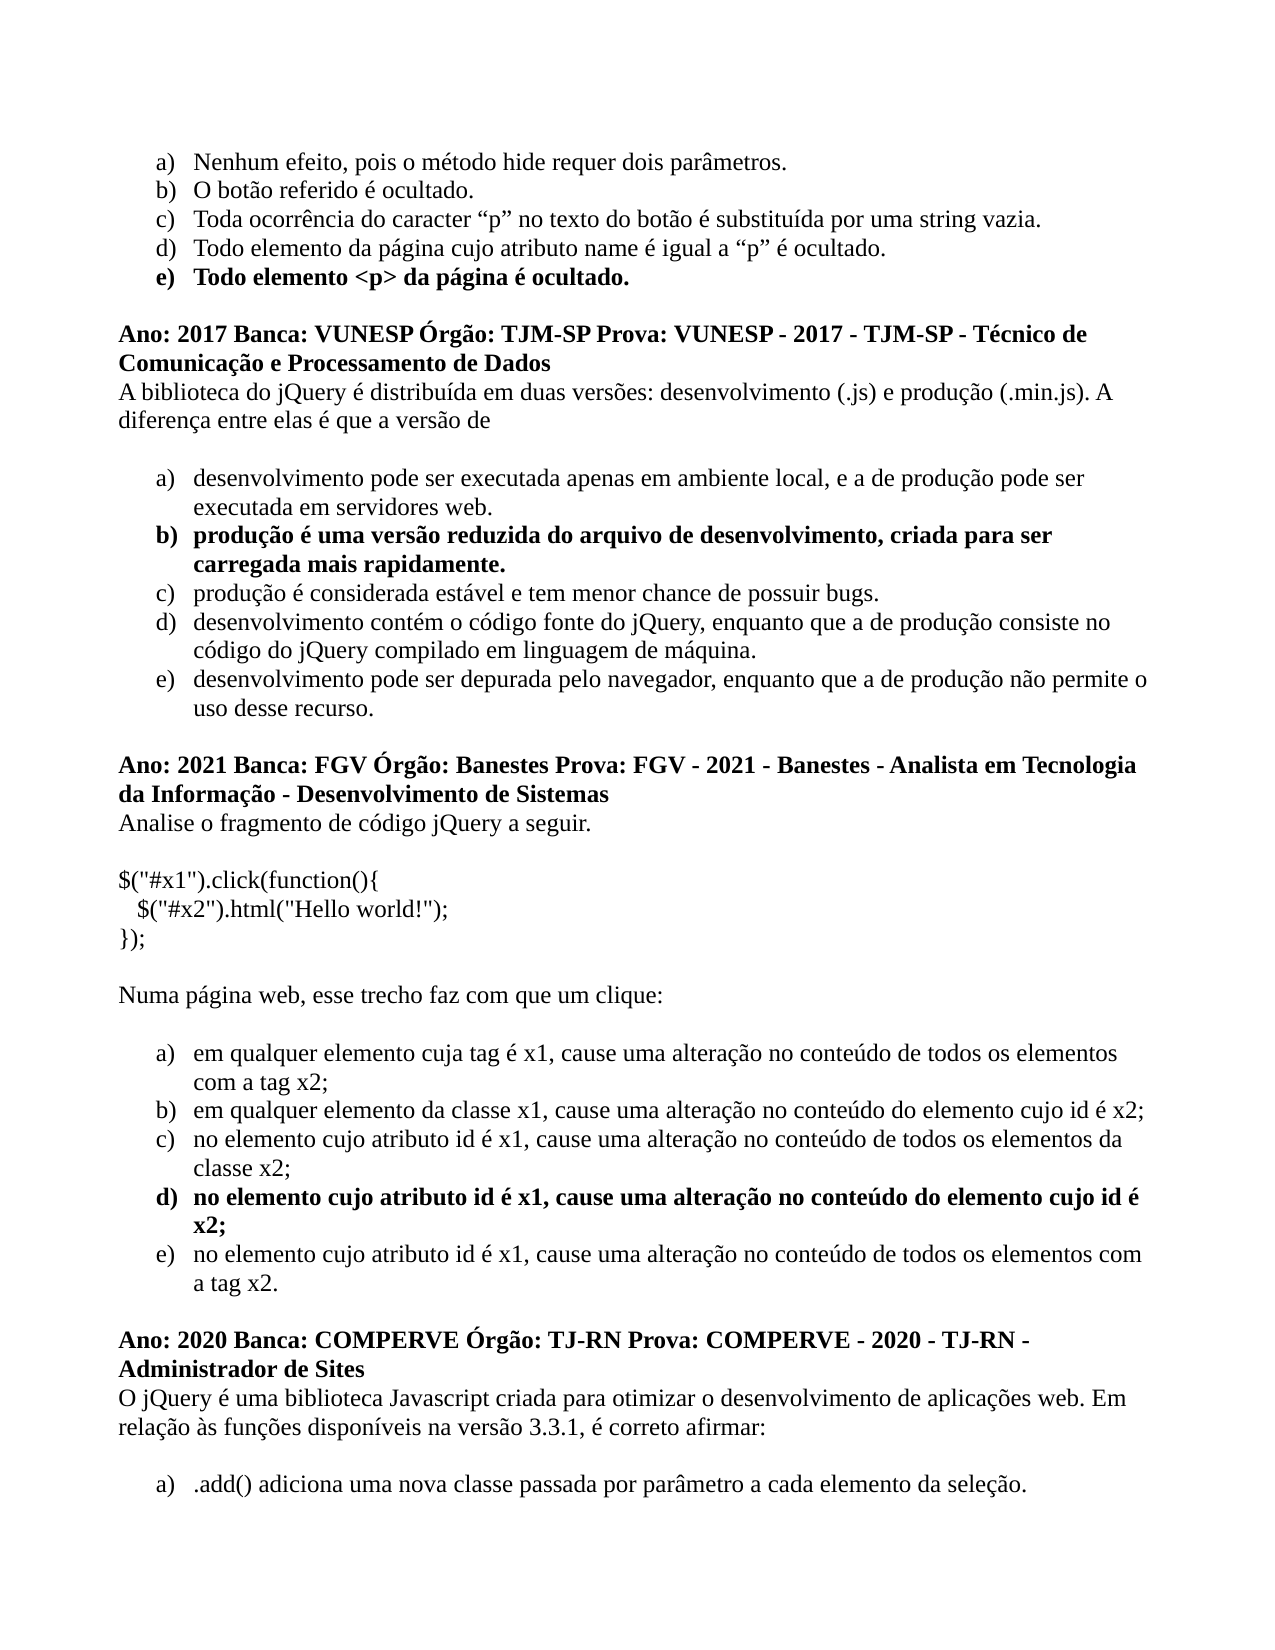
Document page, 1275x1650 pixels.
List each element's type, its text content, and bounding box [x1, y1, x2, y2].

list Toda ocorrência do caracter “p” no texto do botão é substituída por uma string vazia. [156, 204, 1157, 233]
list Todo elemento da página cujo atributo name é igual a “p” é ocultado. [156, 233, 1157, 262]
text Analise o fragmento de código jQuery a seguir. [118, 808, 1157, 837]
text A biblioteca do jQuery é distribuída em duas versões: desenvolvimento (.js) e produção (.min.js). A diferença entre elas é que a versão de [118, 377, 1157, 434]
list desenvolvimento contém o código fonte do jQuery, enquanto que a de produção consiste no código do jQuery compilado em linguagem de máquina. [156, 607, 1157, 664]
list O botão referido é ocultado. [156, 176, 1157, 204]
text }); [118, 923, 1157, 952]
text Ano: 2020 Banca: COMPERVE Órgão: TJ-RN Prova: COMPERVE - 2020 - TJ-RN - Administrador de Sites [118, 1326, 1157, 1383]
list em qualquer elemento da classe x1, cause uma alteração no conteúdo do elemento cujo id é x2; [156, 1096, 1157, 1124]
text $("#x1").click(function(){ [118, 866, 1157, 894]
list em qualquer elemento cuja tag é x1, cause uma alteração no conteúdo de todos os elementos com a tag x2; [156, 1038, 1157, 1096]
list produção é uma versão reduzida do arquivo de desenvolvimento, criada para ser carregada mais rapidamente. [156, 521, 1157, 578]
list no elemento cujo atributo id é x1, cause uma alteração no conteúdo do elemento cujo id é x2; [156, 1182, 1157, 1239]
list no elemento cujo atributo id é x1, cause uma alteração no conteúdo de todos os elementos da classe x2; [156, 1124, 1157, 1182]
text Ano: 2017 Banca: VUNESP Órgão: TJM-SP Prova: VUNESP - 2017 - TJM-SP - Técnico de Comunicação e Processamento de Dados [118, 319, 1157, 377]
list desenvolvimento pode ser executada apenas em ambiente local, e a de produção pode ser executada em servidores web. [156, 463, 1157, 521]
text Ano: 2021 Banca: FGV Órgão: Banestes Prova: FGV - 2021 - Banestes - Analista em Tecnologia da Informação - Desenvolvimento de Sistemas [118, 751, 1157, 808]
text $("#x2").html("Hello world!"); [118, 894, 1157, 923]
list produção é considerada estável e tem menor chance de possuir bugs. [156, 578, 1157, 607]
list desenvolvimento pode ser depurada pelo navegador, enquanto que a de produção não permite o uso desse recurso. [156, 664, 1157, 722]
list .add() adiciona uma nova classe passada por parâmetro a cada elemento da seleção. [156, 1469, 1157, 1498]
list Todo elemento <p> da página é ocultado. [156, 262, 1157, 291]
text Numa página web, esse trecho faz com que um clique: [118, 981, 1157, 1009]
list no elemento cujo atributo id é x1, cause uma alteração no conteúdo de todos os elementos com a tag x2. [156, 1239, 1157, 1297]
text O jQuery é uma biblioteca Javascript criada para otimizar o desenvolvimento de aplicações web. Em relação às funções disponíveis na versão 3.3.1, é correto afirmar: [118, 1383, 1157, 1441]
list Nenhum efeito, pois o método hide requer dois parâmetros. [156, 147, 1157, 176]
